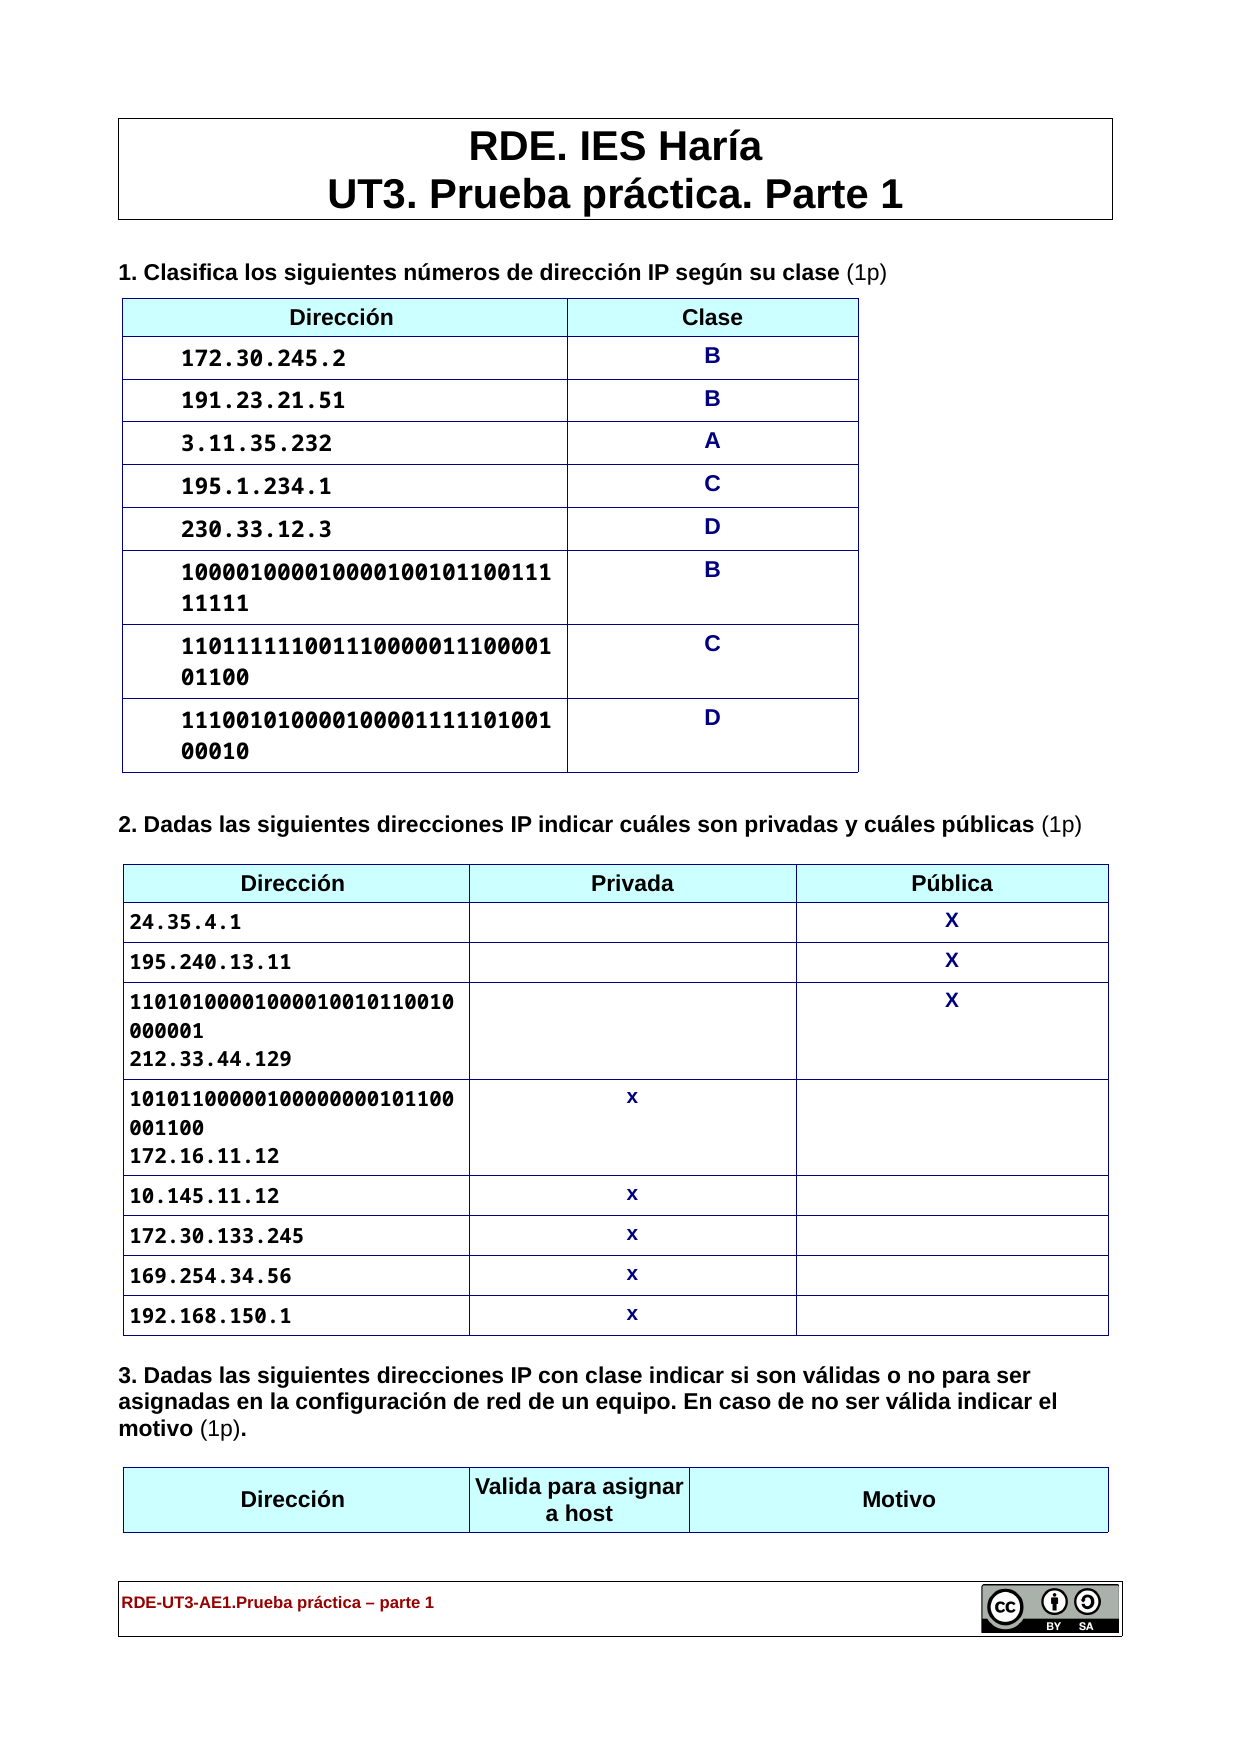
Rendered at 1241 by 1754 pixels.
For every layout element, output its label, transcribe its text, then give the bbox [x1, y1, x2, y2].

table_header Clase [568, 299, 858, 336]
table_header Motivo [690, 1468, 1108, 1532]
table_cell [797, 1216, 1108, 1255]
table_cell 172.30.133.245 [124, 1216, 469, 1255]
table_header Privada [470, 865, 796, 902]
picture [981, 1584, 1119, 1633]
table_cell B [568, 551, 858, 624]
table_header Dirección [123, 299, 567, 336]
table_cell [470, 983, 796, 1078]
table_cell [470, 903, 796, 942]
table_header Valida para asignar a host [470, 1468, 689, 1532]
table_cell 195.240.13.11 [124, 943, 469, 982]
table_cell [797, 1256, 1108, 1295]
table_cell 195.1.234.1 [123, 465, 567, 507]
text 2. Dadas las siguientes direcciones IP indicar cuáles son privadas y cuáles públicas (1p) [118, 811, 1122, 837]
table_cell 172.30.245.2 [123, 337, 567, 379]
table_cell x [470, 1296, 796, 1335]
table_cell C [568, 465, 858, 507]
table_cell 24.35.4.1 [124, 903, 469, 942]
table_cell x [470, 1080, 796, 1175]
table_header Dirección [124, 865, 469, 902]
table_cell B [568, 337, 858, 379]
text RDE. IES Haría [119, 119, 1112, 166]
table_cell 3.11.35.232 [123, 422, 567, 464]
table_header Dirección [124, 1468, 469, 1532]
table_cell [797, 1080, 1108, 1175]
table_cell [797, 1176, 1108, 1215]
table_cell 192.168.150.1 [124, 1296, 469, 1335]
table_cell A [568, 422, 858, 464]
table_cell X [797, 903, 1108, 942]
table_cell X [797, 943, 1108, 982]
table_cell 10101100000100000000101100001100 172.16.11.12 [124, 1080, 469, 1175]
table_cell 11100101000010000111110100100010 [123, 699, 567, 772]
table_cell x [470, 1176, 796, 1215]
table_cell 11011111100111000001110000101100 [123, 625, 567, 698]
table_cell [470, 943, 796, 982]
table_cell B [568, 380, 858, 421]
table_cell C [568, 625, 858, 698]
table_cell D [568, 508, 858, 550]
table_header Pública [797, 865, 1108, 902]
table_cell 11010100001000010010110010000001 212.33.44.129 [124, 983, 469, 1078]
table_cell 191.23.21.51 [123, 380, 567, 421]
text UT3. Prueba práctica. Parte 1 [119, 166, 1112, 219]
table_cell 10.145.11.12 [124, 1176, 469, 1215]
table_cell X [797, 983, 1108, 1078]
table_cell 10000100001000010010110011111111 [123, 551, 567, 624]
table_cell x [470, 1256, 796, 1295]
table_cell x [470, 1216, 796, 1255]
table_cell [797, 1296, 1108, 1335]
table_cell D [568, 699, 858, 772]
text 1. Clasifica los siguientes números de dirección IP según su clase (1p) [118, 259, 1122, 285]
table_cell 230.33.12.3 [123, 508, 567, 550]
table_cell 169.254.34.56 [124, 1256, 469, 1295]
text 3. Dadas las siguientes direcciones IP con clase indicar si son válidas o no para ser asignadas en la configuración de red de un equipo. En caso de no ser válida indicar el motivo (1p). [118, 1362, 1122, 1441]
